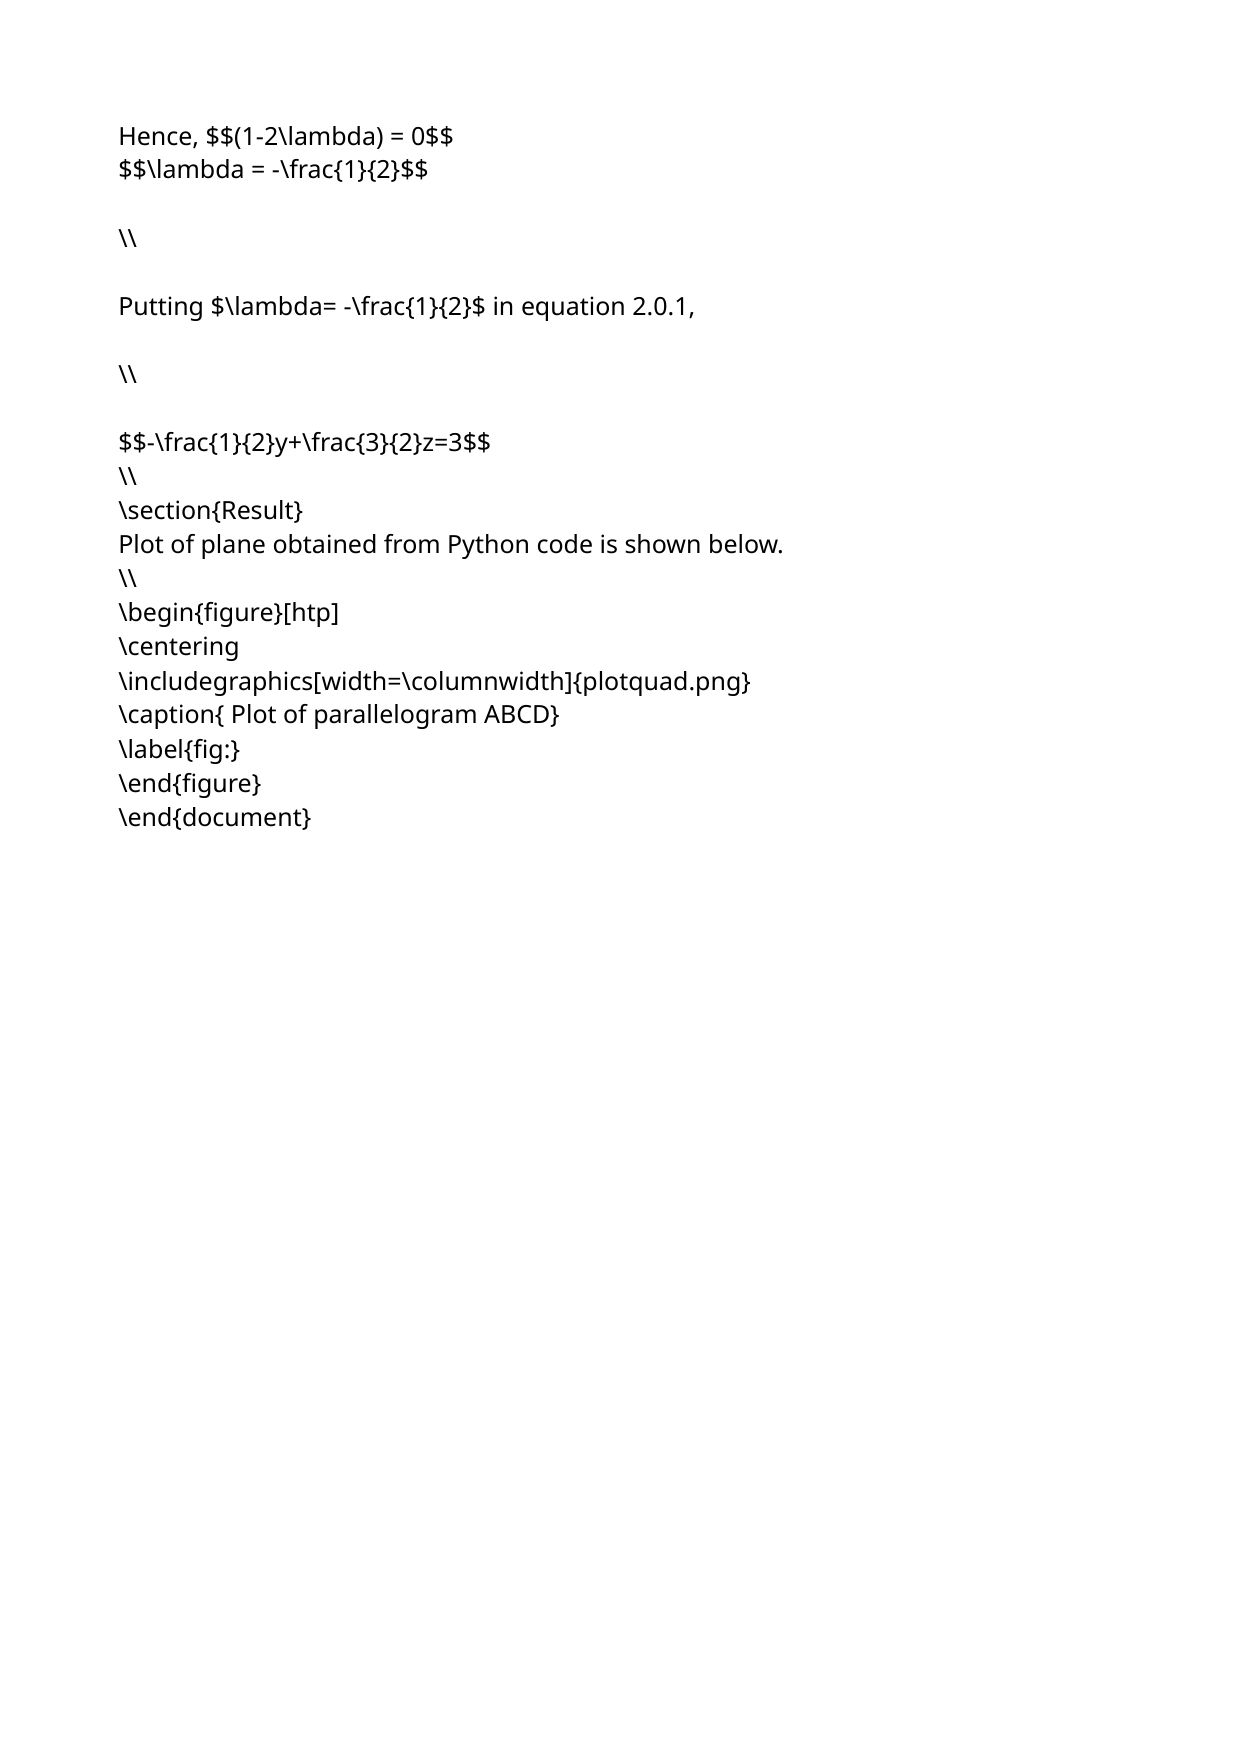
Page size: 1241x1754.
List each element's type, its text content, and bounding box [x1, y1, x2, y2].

text \end{figure} [118, 765, 1122, 799]
text \\ [118, 459, 1122, 493]
text \centering [118, 629, 1122, 663]
text Plot of plane obtained from Python code is shown below. [118, 527, 1122, 561]
text \section{Result} [118, 493, 1122, 527]
text Hence, $$(1-2\lambda) = 0$$ [118, 118, 1122, 152]
text \label{fig:} [118, 731, 1122, 765]
text \\ [118, 357, 1122, 391]
text \includegraphics[width=\columnwidth]{plotquad.png} [118, 663, 1122, 697]
text \\ [118, 561, 1122, 595]
text $$\lambda = -\frac{1}{2}$$ [118, 152, 1122, 186]
text \end{document} [118, 799, 1122, 833]
text \begin{figure}[htp] [118, 595, 1122, 629]
text Putting $\lambda= -\frac{1}{2}$ in equation 2.0.1, [118, 288, 1122, 322]
text \caption{ Plot of parallelogram ABCD} [118, 697, 1122, 731]
text $$-\frac{1}{2}y+\frac{3}{2}z=3$$ [118, 425, 1122, 459]
text \\ [118, 220, 1122, 254]
